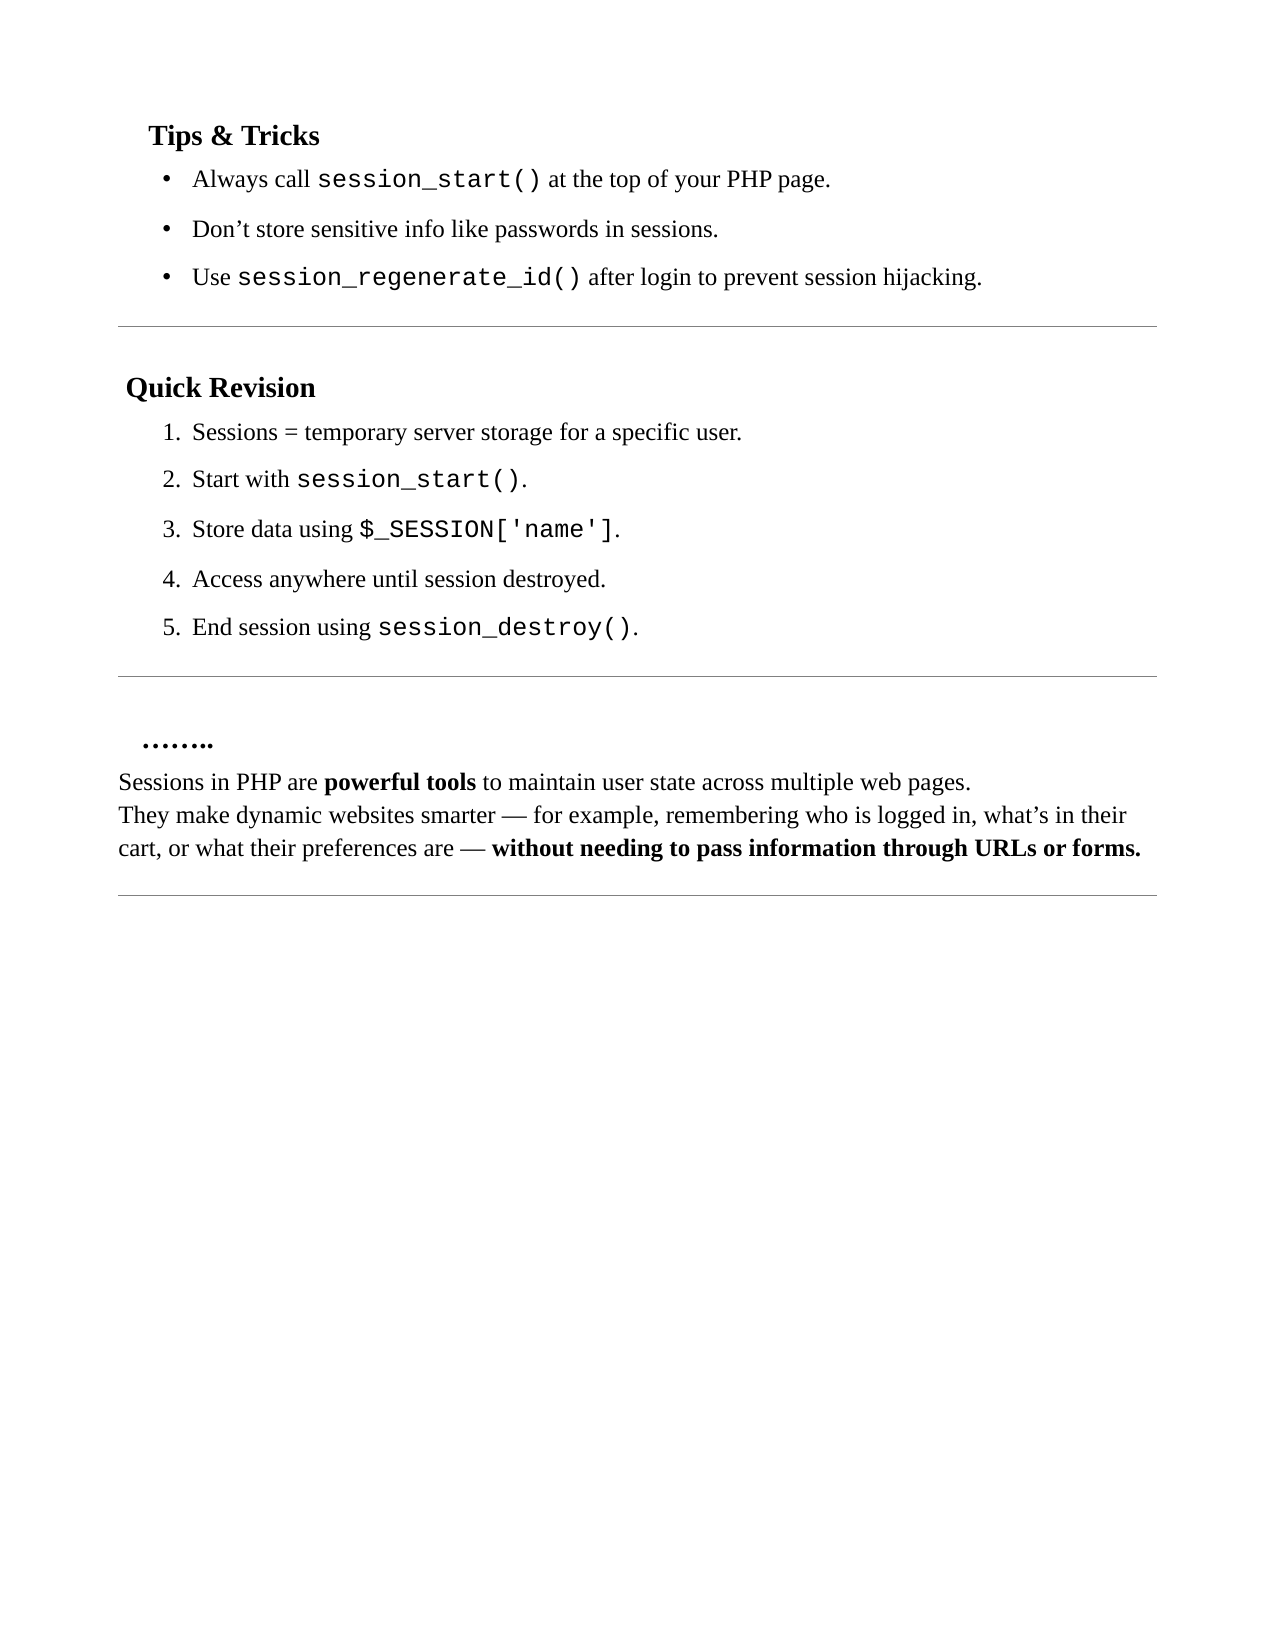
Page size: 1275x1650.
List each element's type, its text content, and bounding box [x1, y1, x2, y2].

list Access anywhere until session destroyed. [162, 564, 1157, 593]
text Sessions in PHP are powerful tools to maintain user state across multiple web pages. They make dynamic websites smarter — for example, remembering who is logged in, what’s in their cart, or what their preferences are — without needing to pass information through URLs or forms. [118, 767, 1157, 862]
list Use session_regenerate_id() after login to prevent session hijacking. [162, 262, 1157, 293]
list End session using session_destroy(). [162, 612, 1157, 643]
list Start with session_start(). [162, 464, 1157, 495]
list Don’t store sensitive info like passwords in sessions. [162, 214, 1157, 243]
list Store data using $_SESSION['name']. [162, 514, 1157, 545]
list Sessions = temporary server storage for a specific user. [162, 417, 1157, 445]
list Always call session_start() at the top of your PHP page. [162, 164, 1157, 195]
subtitle 🗝️ Quick Revision [118, 371, 1157, 404]
subtitle 💡 Tips & Tricks [118, 118, 1157, 152]
subtitle 🎯…….. [118, 721, 1157, 754]
